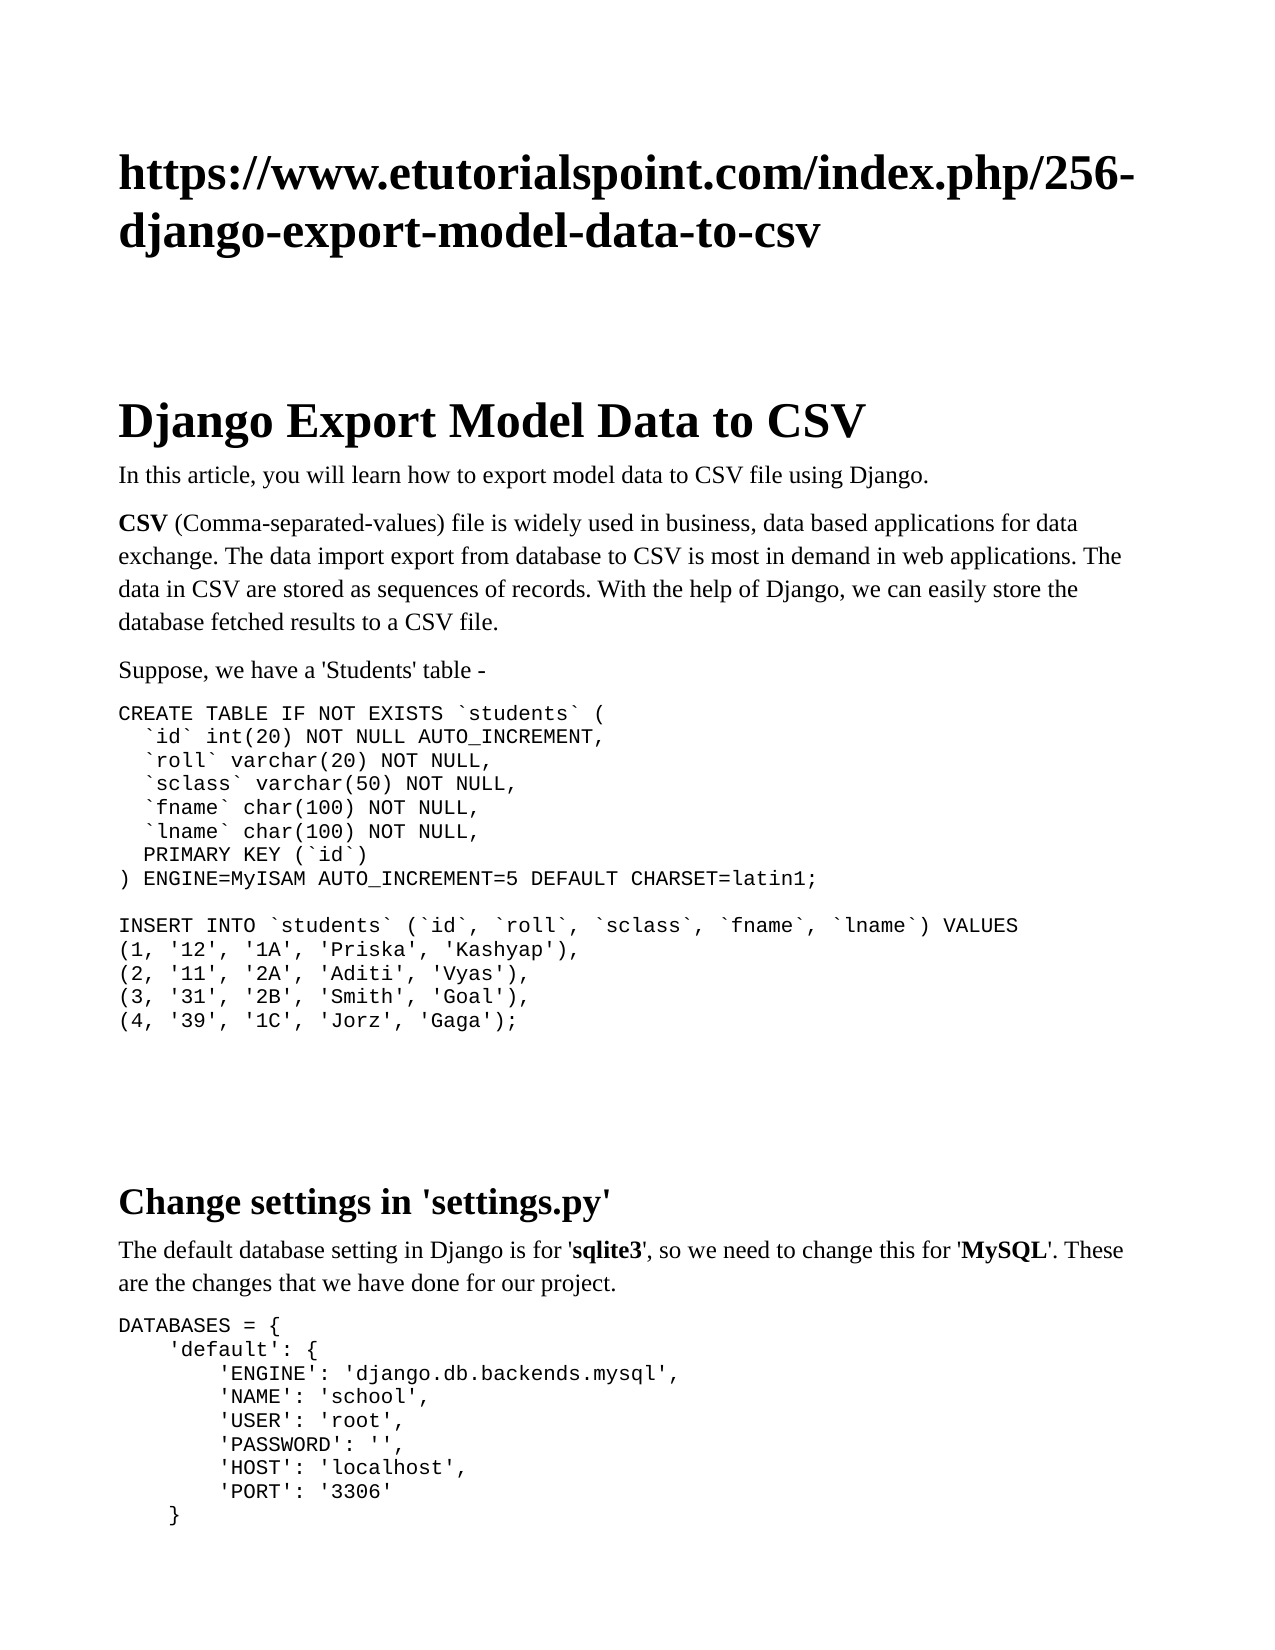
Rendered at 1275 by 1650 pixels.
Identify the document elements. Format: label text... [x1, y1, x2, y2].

text (2, '11', '2A', 'Aditi', 'Vyas'), [118, 963, 1157, 986]
text INSERT INTO `students` (`id`, `roll`, `sclass`, `fname`, `lname`) VALUES [118, 915, 1157, 939]
subtitle Change settings in 'settings.py' [118, 1179, 1157, 1222]
text 'HOST': 'localhost', [118, 1457, 1157, 1481]
text 'default': { [118, 1339, 1157, 1363]
text `lname` char(100) NOT NULL, [118, 821, 1157, 844]
text `fname` char(100) NOT NULL, [118, 797, 1157, 821]
text ) ENGINE=MyISAM AUTO_INCREMENT=5 DEFAULT CHARSET=latin1; [118, 868, 1157, 892]
text `sclass` varchar(50) NOT NULL, [118, 773, 1157, 797]
text PRIMARY KEY (`id`) [118, 844, 1157, 868]
text 'NAME': 'school', [118, 1386, 1157, 1410]
subtitle Django Export Model Data to CSV [118, 391, 1157, 448]
text CSV (Comma-separated-values) file is widely used in business, data based applications for data exchange. The data import export from database to CSV is most in demand in web applications. The data in CSV are stored as sequences of records. With the help of Django, we can easily store the database fetched results to a CSV file. [118, 508, 1157, 636]
text (3, '31', '2B', 'Smith', 'Goal'), [118, 986, 1157, 1010]
text In this article, you will learn how to export model data to CSV file using Django. [118, 461, 1157, 489]
text (1, '12', '1A', 'Priska', 'Kashyap'), [118, 939, 1157, 963]
text (4, '39', '1C', 'Jorz', 'Gaga'); [118, 1010, 1157, 1033]
text 'USER': 'root', [118, 1410, 1157, 1433]
text CREATE TABLE IF NOT EXISTS `students` ( [118, 702, 1157, 726]
text 'PORT': '3306' [118, 1481, 1157, 1504]
text Suppose, we have a 'Students' table - [118, 655, 1157, 684]
text 'PASSWORD': '', [118, 1433, 1157, 1457]
text } [118, 1504, 1157, 1528]
text `roll` varchar(20) NOT NULL, [118, 750, 1157, 773]
text The default database setting in Django is for 'sqlite3', so we need to change this for 'MySQL'. These are the changes that we have done for our project. [118, 1235, 1157, 1296]
subtitle https://www.etutorialspoint.com/index.php/256-django-export-model-data-to-csv [118, 143, 1157, 258]
text 'ENGINE': 'django.db.backends.mysql', [118, 1363, 1157, 1386]
text DATABASES = { [118, 1315, 1157, 1339]
text `id` int(20) NOT NULL AUTO_INCREMENT, [118, 726, 1157, 750]
